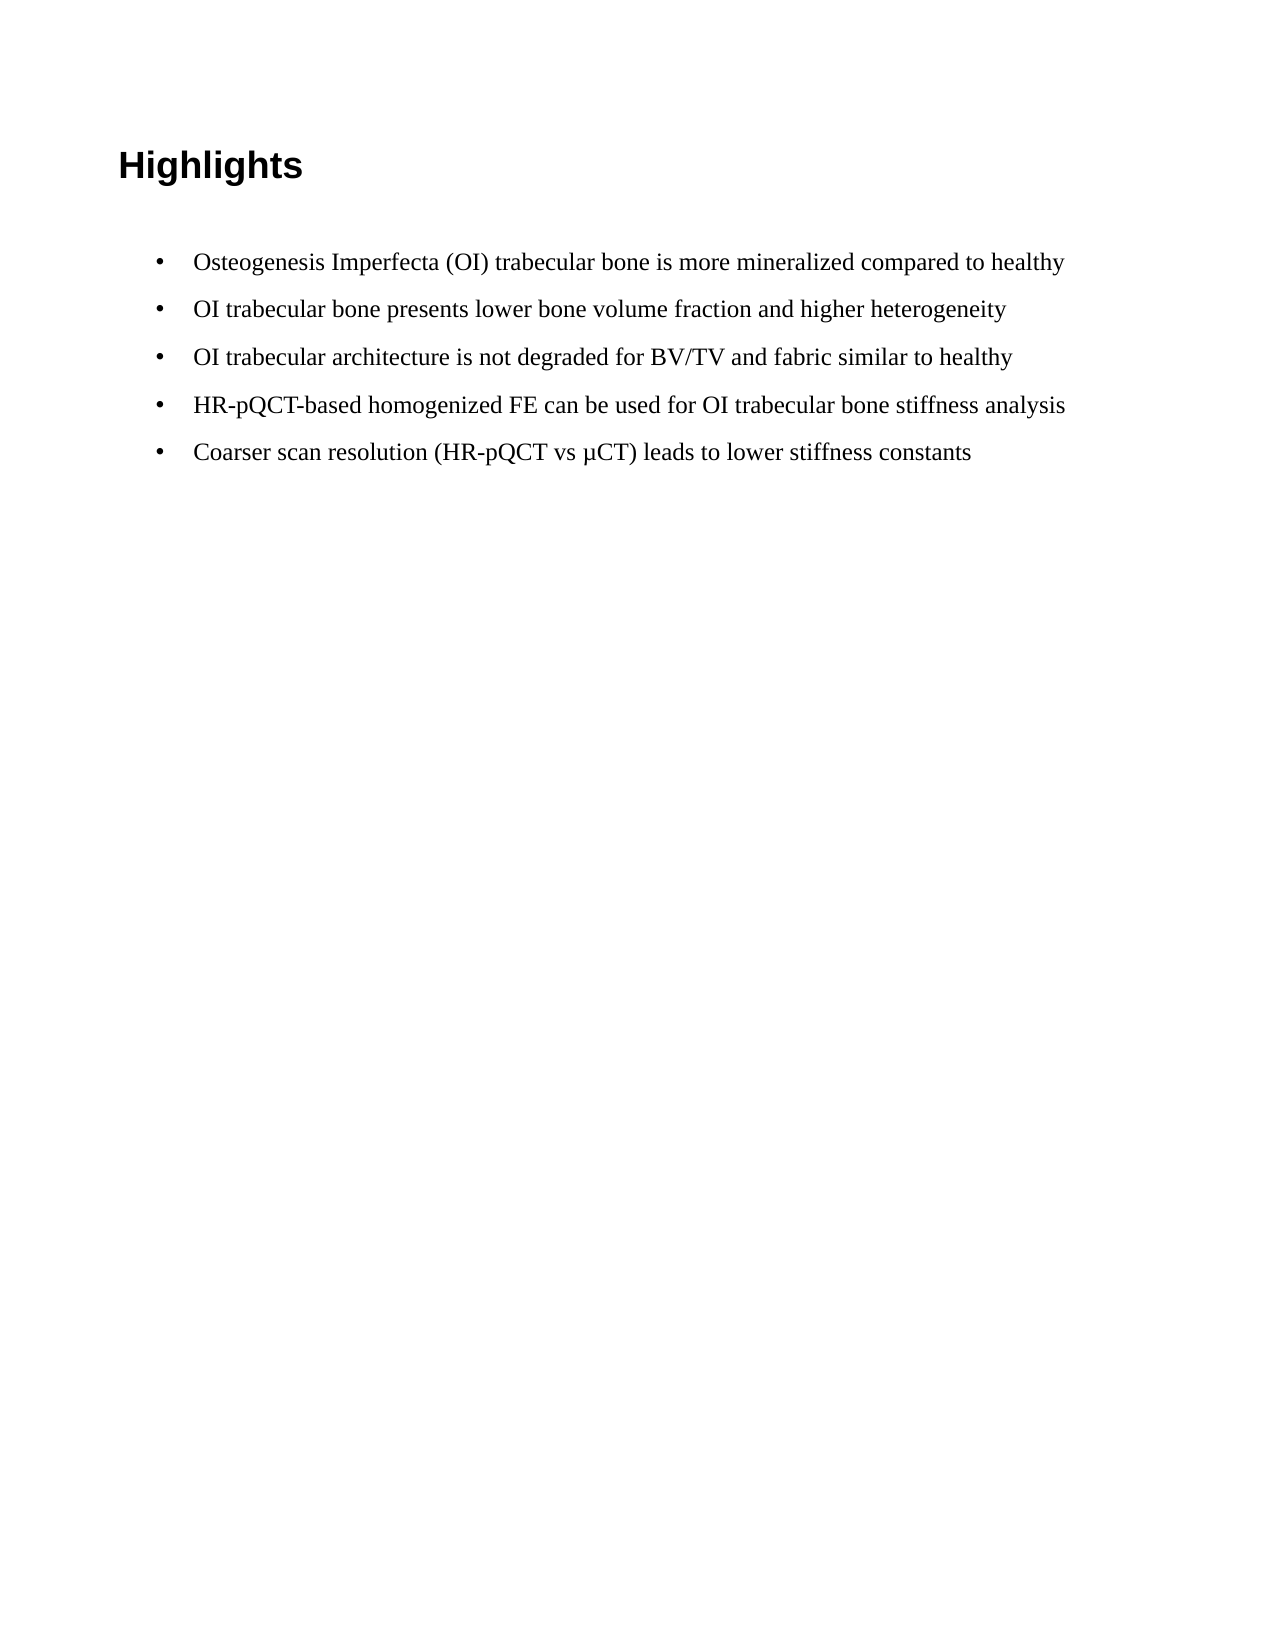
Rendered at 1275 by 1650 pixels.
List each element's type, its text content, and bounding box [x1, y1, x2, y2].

list HR-pQCT-based homogenized FE can be used for OI trabecular bone stiffness analysis [156, 390, 1157, 418]
list OI trabecular architecture is not degraded for BV/TV and fabric similar to healthy [156, 342, 1157, 371]
list Coarser scan resolution (HR-pQCT vs µCT) leads to lower stiffness constants [156, 437, 1157, 466]
list Osteogenesis Imperfecta (OI) trabecular bone is more mineralized compared to healthy [156, 247, 1157, 276]
list OI trabecular bone presents lower bone volume fraction and higher heterogeneity [156, 294, 1157, 323]
subtitle Highlights [118, 143, 1157, 187]
